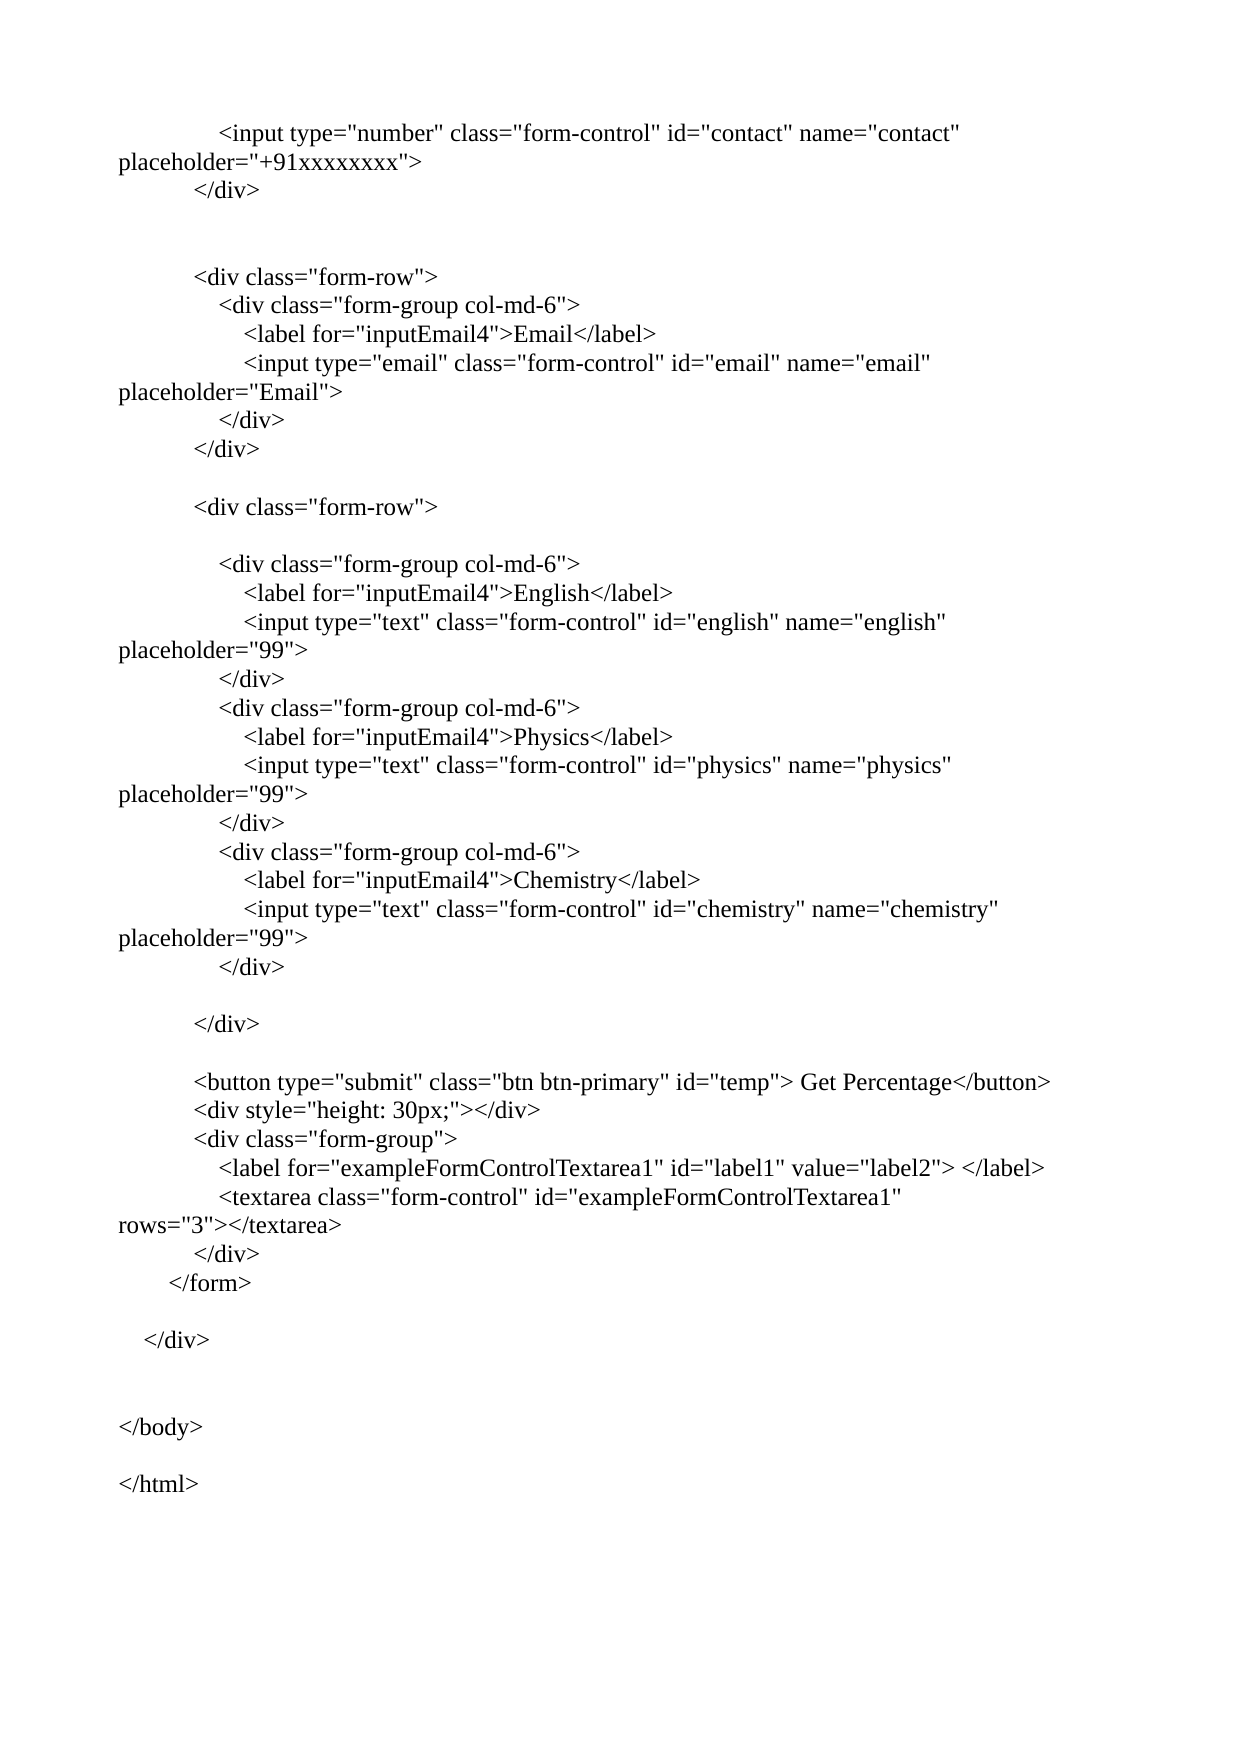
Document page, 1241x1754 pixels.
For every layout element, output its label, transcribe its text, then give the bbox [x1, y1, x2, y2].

text <div class="form-group col-md-6"> [118, 291, 1122, 319]
text <label for="inputEmail4">Email</label> [118, 319, 1122, 348]
text <label for="inputEmail4">Chemistry</label> [118, 866, 1122, 894]
text <div class="form-row"> [118, 262, 1122, 291]
text <input type="text" class="form-control" id="english" name="english" placeholder="99"> [118, 607, 1122, 664]
text </div> [118, 808, 1122, 837]
text </div> [118, 1326, 1122, 1354]
text <button type="submit" class="btn btn-primary" id="temp"> Get Percentage</button> [118, 1067, 1122, 1096]
text </form> [118, 1268, 1122, 1297]
text </div> [118, 1239, 1122, 1268]
text </div> [118, 1009, 1122, 1038]
text </div> [118, 406, 1122, 434]
text </html> [118, 1469, 1122, 1498]
text <div class="form-row"> [118, 492, 1122, 521]
text <input type="text" class="form-control" id="chemistry" name="chemistry" placeholder="99"> [118, 894, 1122, 952]
text </div> [118, 952, 1122, 981]
text <label for="inputEmail4">Physics</label> [118, 722, 1122, 751]
text <div class="form-group col-md-6"> [118, 837, 1122, 866]
text </div> [118, 434, 1122, 463]
text <div style="height: 30px;"></div> [118, 1096, 1122, 1124]
text <div class="form-group col-md-6"> [118, 693, 1122, 722]
text </div> [118, 176, 1122, 204]
text <input type="text" class="form-control" id="physics" name="physics" placeholder="99"> [118, 751, 1122, 808]
text <label for="inputEmail4">English</label> [118, 578, 1122, 607]
text </body> [118, 1412, 1122, 1441]
text <div class="form-group"> [118, 1124, 1122, 1153]
text <div class="form-group col-md-6"> [118, 549, 1122, 578]
text <input type="number" class="form-control" id="contact" name="contact" placeholder="+91xxxxxxxx"> [118, 118, 1122, 176]
text </div> [118, 664, 1122, 693]
text <textarea class="form-control" id="exampleFormControlTextarea1" rows="3"></textarea> [118, 1182, 1122, 1239]
text <label for="exampleFormControlTextarea1" id="label1" value="label2"> </label> [118, 1153, 1122, 1182]
text <input type="email" class="form-control" id="email" name="email" placeholder="Email"> [118, 348, 1122, 406]
